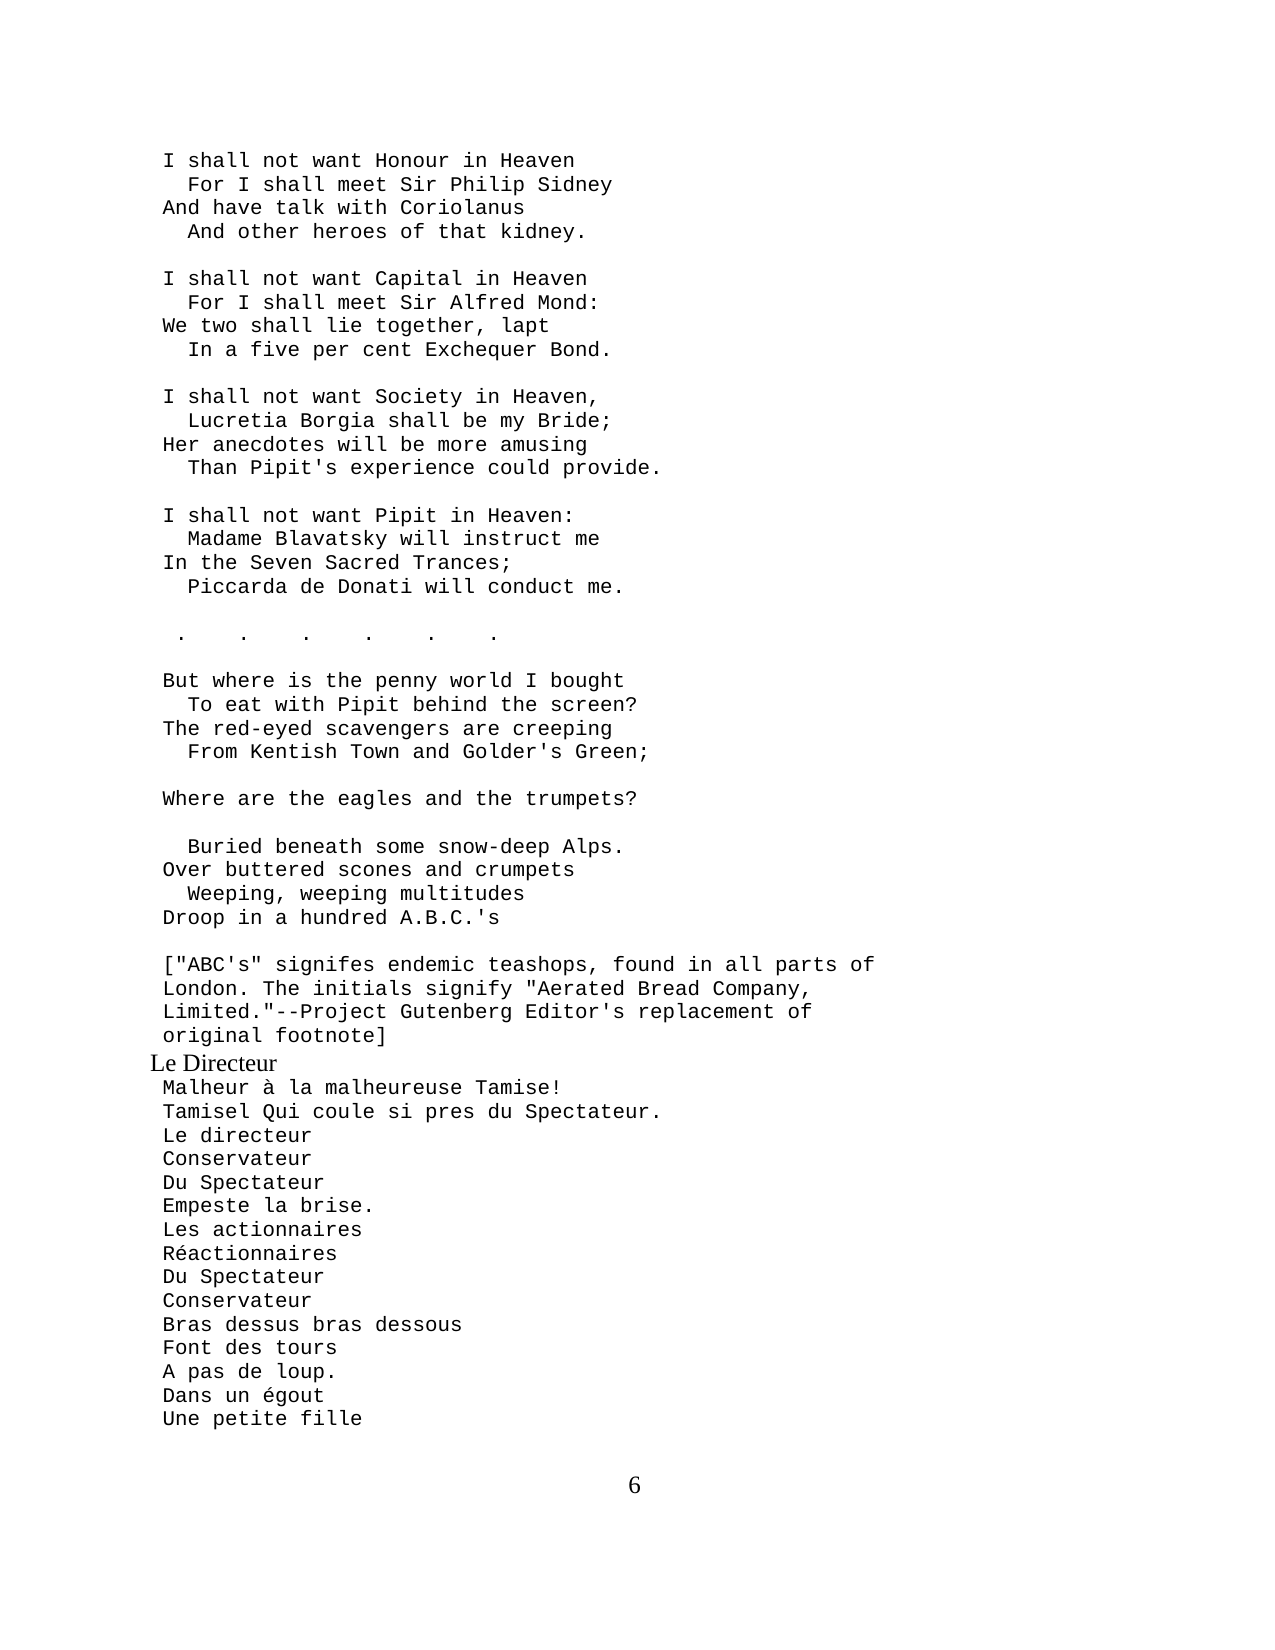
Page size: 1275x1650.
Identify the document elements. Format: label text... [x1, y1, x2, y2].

text And other heroes of that kidney. [150, 221, 1125, 244]
text Lucretia Borgia shall be my Bride; [150, 410, 1125, 434]
text Du Spectateur [150, 1172, 1125, 1196]
text We two shall lie together, lapt [150, 316, 1125, 339]
text . . . . . . [150, 623, 1125, 647]
text I shall not want Capital in Heaven [150, 268, 1125, 292]
text ["ABC's" signifes endemic teashops, found in all parts of [150, 954, 1125, 978]
text Bras dessus bras dessous [150, 1314, 1125, 1337]
text Buried beneath some snow-deep Alps. [150, 836, 1125, 859]
text Conservateur [150, 1290, 1125, 1314]
text A pas de loup. [150, 1361, 1125, 1385]
text I shall not want Pipit in Heaven: [150, 505, 1125, 528]
text Madame Blavatsky will instruct me [150, 528, 1125, 552]
text Than Pipit's experience could provide. [150, 457, 1125, 481]
text For I shall meet Sir Alfred Mond: [150, 292, 1125, 316]
text To eat with Pipit behind the screen? [150, 694, 1125, 717]
text Les actionnaires [150, 1219, 1125, 1243]
text In a five per cent Exchequer Bond. [150, 339, 1125, 363]
text Une petite fille [150, 1408, 1125, 1432]
text original footnote] [150, 1025, 1125, 1048]
text From Kentish Town and Golder's Green; [150, 741, 1125, 765]
text Piccarda de Donati will conduct me. [150, 576, 1125, 599]
text London. The initials signify "Aerated Bread Company, [150, 978, 1125, 1001]
text Le Directeur [150, 1048, 1125, 1077]
text Font des tours [150, 1337, 1125, 1361]
text The red-eyed scavengers are creeping [150, 717, 1125, 741]
text Over buttered scones and crumpets [150, 859, 1125, 883]
text For I shall meet Sir Philip Sidney [150, 174, 1125, 197]
text Le directeur [150, 1124, 1125, 1148]
text Réactionnaires [150, 1243, 1125, 1266]
text Weeping, weeping multitudes [150, 883, 1125, 907]
text Where are the eagles and the trumpets? [150, 788, 1125, 812]
text Her anecdotes will be more amusing [150, 434, 1125, 457]
text Du Spectateur [150, 1266, 1125, 1290]
text And have talk with Coriolanus [150, 197, 1125, 221]
text Droop in a hundred A.B.C.'s [150, 907, 1125, 930]
text I shall not want Society in Heaven, [150, 386, 1125, 410]
text Limited."--Project Gutenberg Editor's replacement of [150, 1001, 1125, 1025]
text Tamisel Qui coule si pres du Spectateur. [150, 1101, 1125, 1124]
text I shall not want Honour in Heaven [150, 150, 1125, 174]
text Conservateur [150, 1148, 1125, 1172]
text Malheur à la malheureuse Tamise! [150, 1077, 1125, 1101]
text Dans un égout [150, 1385, 1125, 1408]
text In the Seven Sacred Trances; [150, 552, 1125, 576]
text Empeste la brise. [150, 1196, 1125, 1219]
text But where is the penny world I bought [150, 670, 1125, 694]
